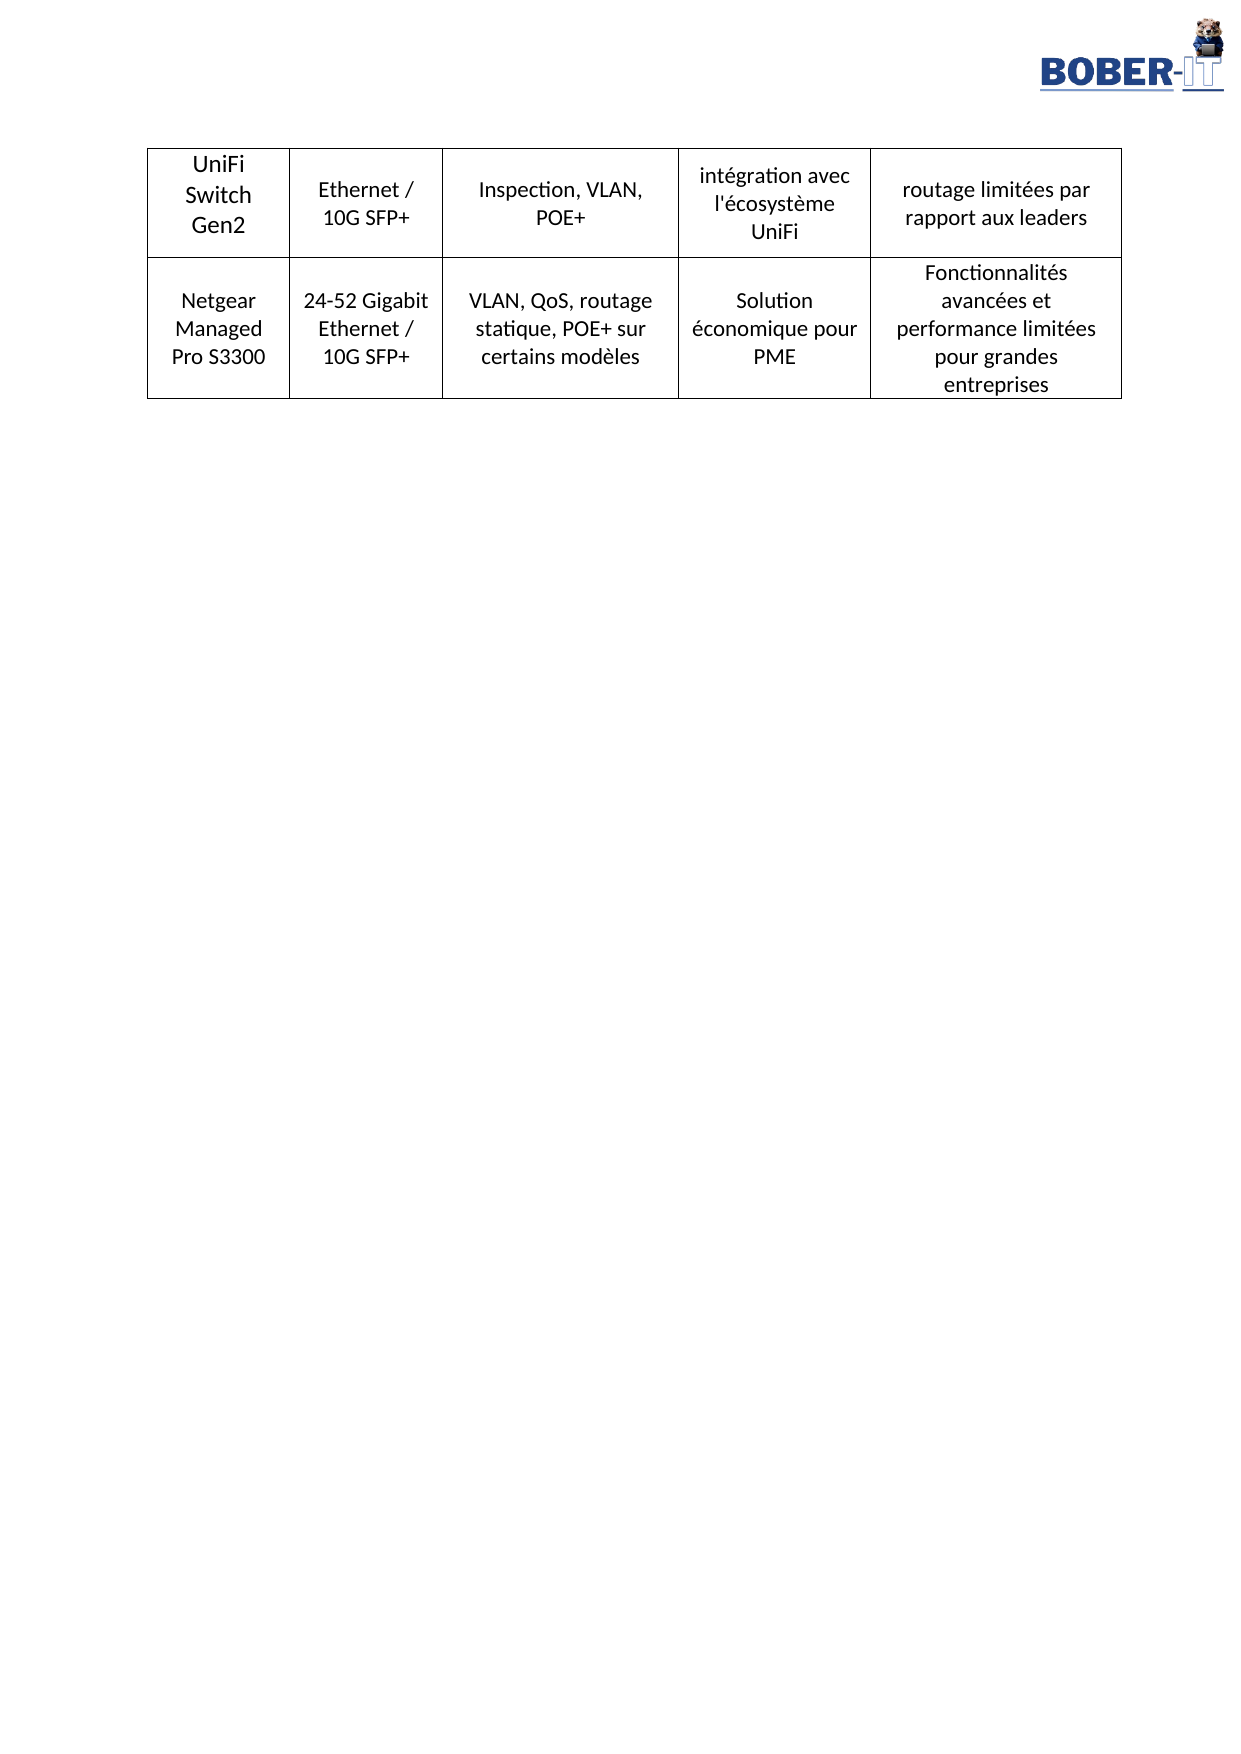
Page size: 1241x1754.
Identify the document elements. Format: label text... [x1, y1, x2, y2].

table_cell routage limitées par rapport aux leaders [871, 149, 1121, 257]
table_cell Netgear Managed Pro S3300 [148, 258, 289, 398]
table_cell UniFi Switch Gen2 [148, 149, 289, 257]
table_cell Fonctionnalités avancées et performance limitées pour grandes entreprises [871, 258, 1121, 398]
table_cell Ethernet / 10G SFP+ [290, 149, 442, 257]
table_cell 24-52 Gigabit Ethernet / 10G SFP+ [290, 258, 442, 398]
table_cell Inspection, VLAN, POE+ [443, 149, 678, 257]
table_cell intégration avec l'écosystème UniFi [679, 149, 870, 257]
table_cell Solution économique pour PME [679, 258, 870, 398]
table_cell VLAN, QoS, routage statique, POE+ sur certains modèles [443, 258, 678, 398]
